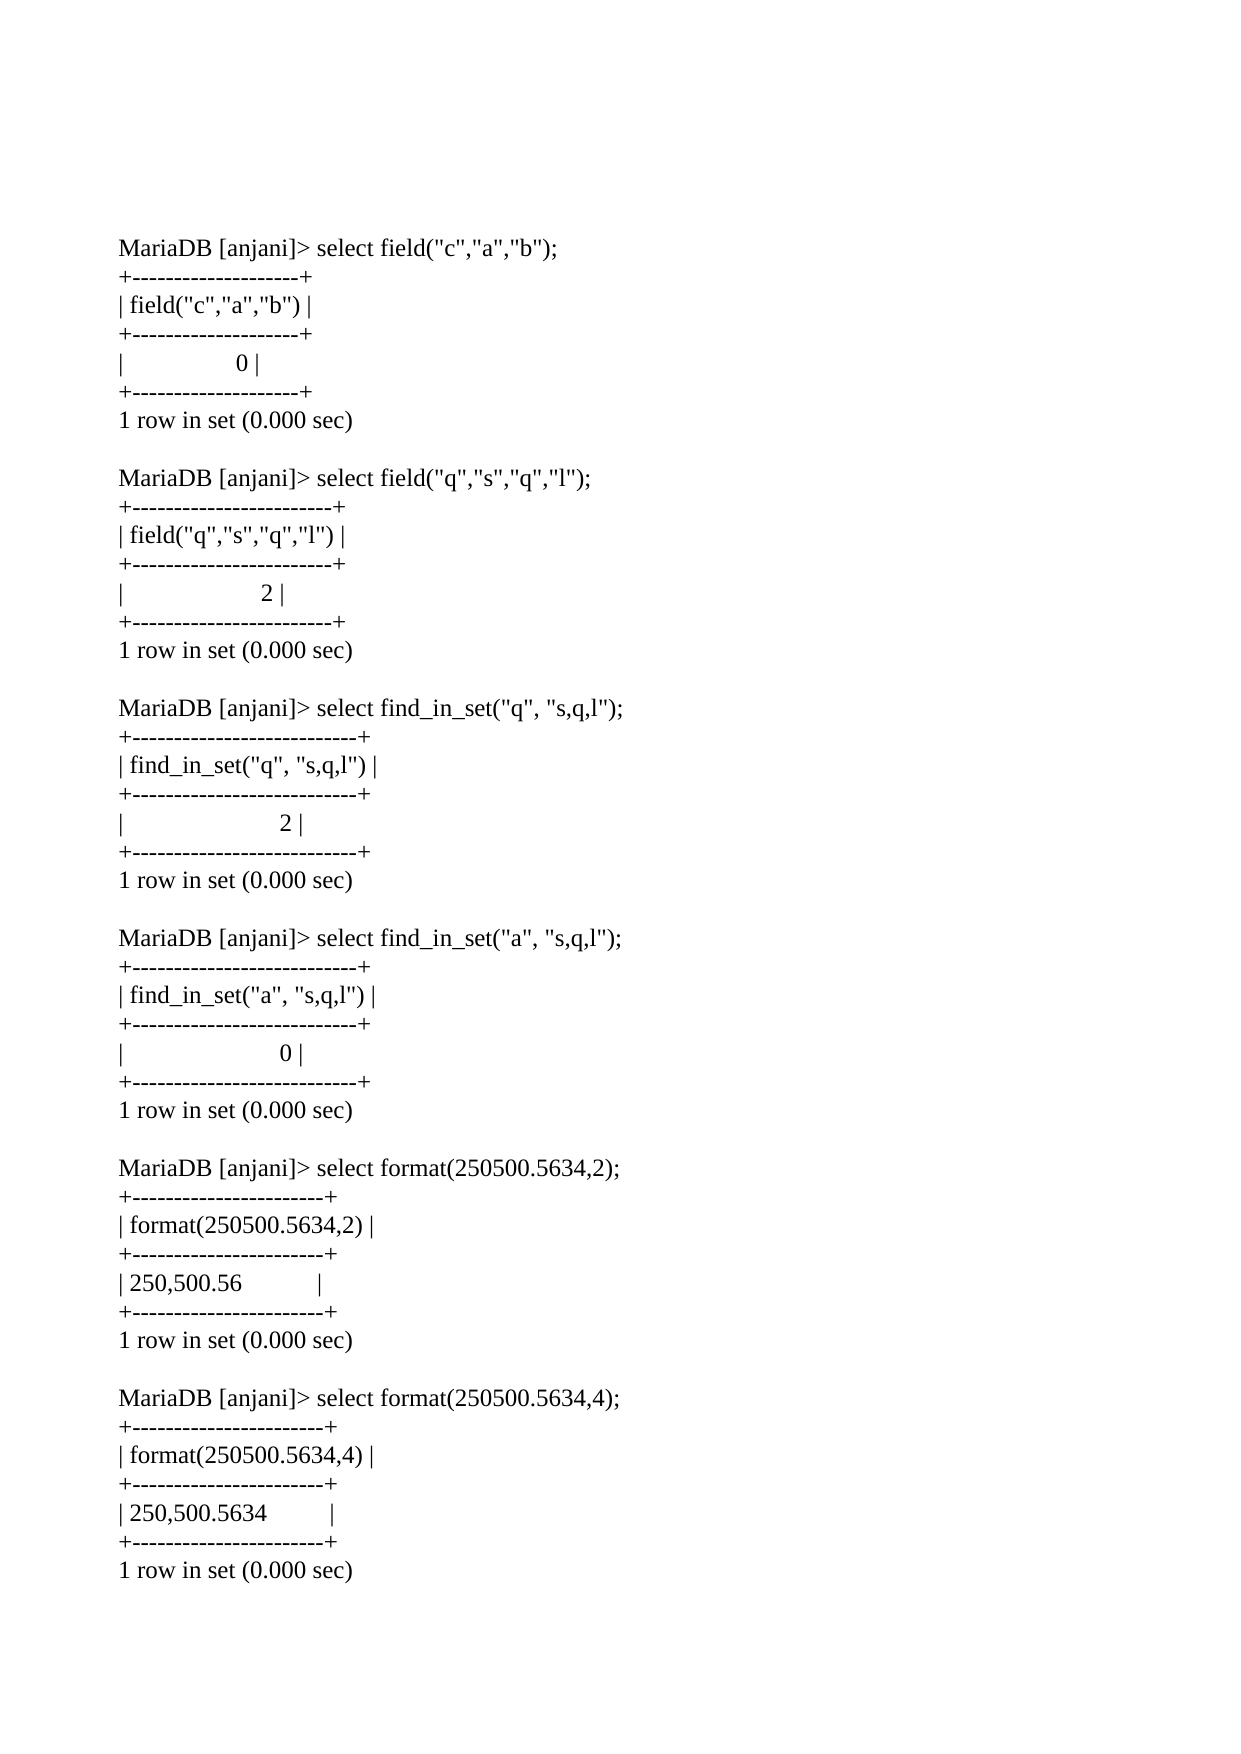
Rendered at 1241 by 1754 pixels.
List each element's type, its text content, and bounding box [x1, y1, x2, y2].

text 1 row in set (0.000 sec) [118, 866, 1122, 894]
text +------------------------+ [118, 607, 1122, 636]
text +--------------------+ [118, 319, 1122, 348]
text +------------------------+ [118, 492, 1122, 521]
text +--------------------+ [118, 262, 1122, 291]
text +---------------------------+ [118, 1067, 1122, 1096]
text +------------------------+ [118, 549, 1122, 578]
text 1 row in set (0.000 sec) [118, 1326, 1122, 1354]
text +---------------------------+ [118, 952, 1122, 981]
text | field("q","s","q","l") | [118, 521, 1122, 549]
text | format(250500.5634,4) | [118, 1441, 1122, 1469]
text +---------------------------+ [118, 837, 1122, 866]
text 1 row in set (0.000 sec) [118, 636, 1122, 664]
text | 0 | [118, 1038, 1122, 1067]
text +-----------------------+ [118, 1469, 1122, 1498]
text MariaDB [anjani]> select find_in_set("a", "s,q,l"); [118, 923, 1122, 952]
text +---------------------------+ [118, 1009, 1122, 1038]
text +---------------------------+ [118, 722, 1122, 751]
text +-----------------------+ [118, 1182, 1122, 1211]
text | 250,500.56 | [118, 1268, 1122, 1297]
text | 250,500.5634 | [118, 1498, 1122, 1527]
text 1 row in set (0.000 sec) [118, 1096, 1122, 1124]
text | find_in_set("a", "s,q,l") | [118, 981, 1122, 1009]
text +-----------------------+ [118, 1239, 1122, 1268]
text MariaDB [anjani]> select format(250500.5634,4); [118, 1383, 1122, 1412]
text MariaDB [anjani]> select format(250500.5634,2); [118, 1153, 1122, 1182]
text 1 row in set (0.000 sec) [118, 406, 1122, 434]
text MariaDB [anjani]> select field("c","a","b"); [118, 233, 1122, 262]
text MariaDB [anjani]> select find_in_set("q", "s,q,l"); [118, 693, 1122, 722]
text +-----------------------+ [118, 1297, 1122, 1326]
text | format(250500.5634,2) | [118, 1211, 1122, 1239]
text +---------------------------+ [118, 779, 1122, 808]
text +-----------------------+ [118, 1527, 1122, 1556]
text MariaDB [anjani]> select field("q","s","q","l"); [118, 463, 1122, 492]
text | field("c","a","b") | [118, 291, 1122, 319]
text | 2 | [118, 808, 1122, 837]
text | 0 | [118, 348, 1122, 377]
text | find_in_set("q", "s,q,l") | [118, 751, 1122, 779]
text +--------------------+ [118, 377, 1122, 406]
text +-----------------------+ [118, 1412, 1122, 1441]
text | 2 | [118, 578, 1122, 607]
text 1 row in set (0.000 sec) [118, 1556, 1122, 1584]
